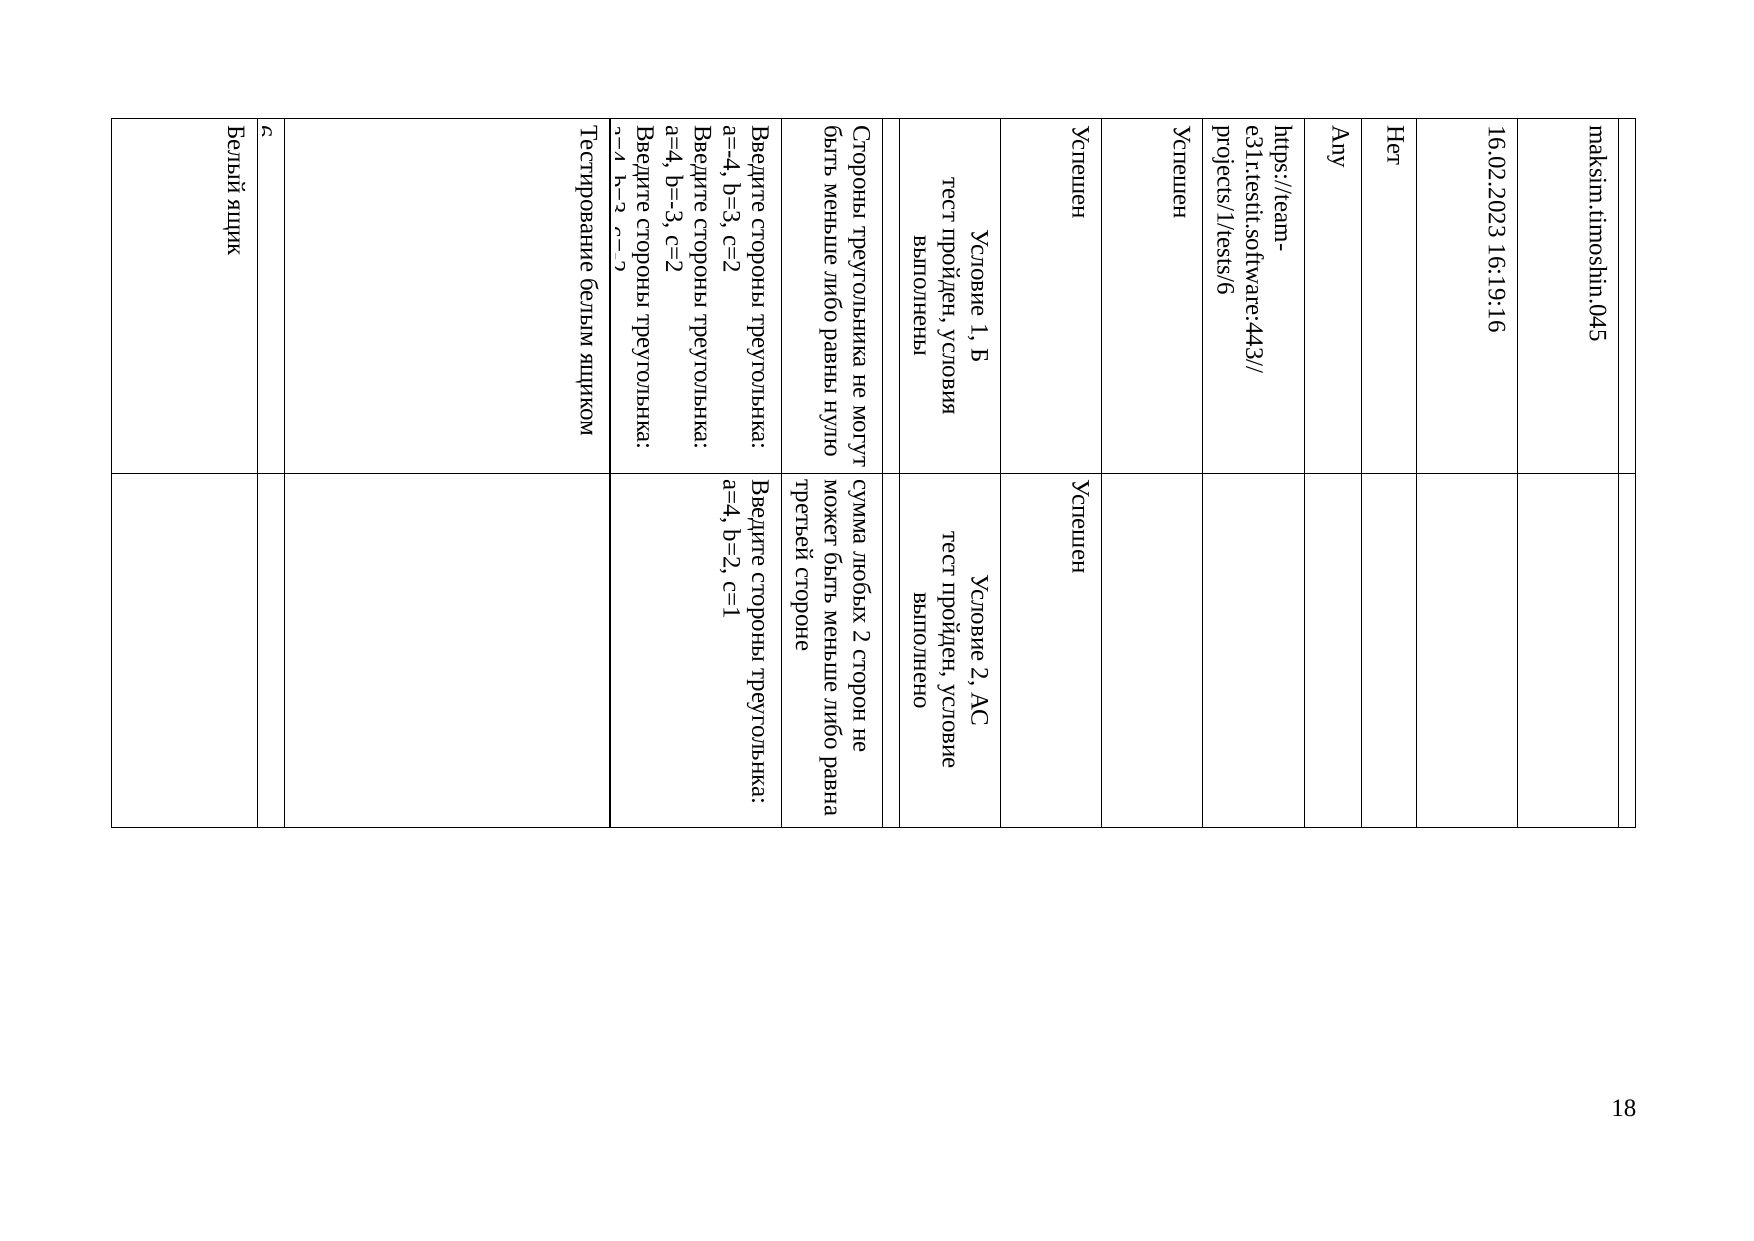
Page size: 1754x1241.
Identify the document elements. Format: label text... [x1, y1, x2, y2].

table_header [1619, 119, 1635, 472]
table_cell [1518, 474, 1618, 827]
table_header 6 [258, 119, 284, 472]
table_cell [285, 474, 609, 827]
table_header Введите стороны треугольнка: a=-4, b=3, c=2 Введите стороны треугольнка: a=4, b=-3, c=2 Введите стороны треугольнка: a=4, b=3, c=-2 Введите стороны треугольнка: a=-4, b=-3, c=-2 Введите стороны треугольнка: a=-0, b=1, c=1 Введите стороны треугольнка: a=1, b=0, c=1 Введите стороны треугольнка: a=1, b=1, c=0 Введите стороны треугольнка: a=0, b=0, c=0 [611, 119, 781, 472]
table_header Тестирование белым ящиком [285, 119, 609, 472]
table_cell [1619, 474, 1635, 827]
table_cell [1417, 474, 1517, 827]
table_cell [883, 474, 899, 827]
table_cell [112, 474, 257, 827]
table_header Успешен [1001, 119, 1101, 472]
table_header Условие 1, Б тест пройден, условия выполнены [900, 119, 1000, 472]
table_cell Успешен [1001, 474, 1101, 827]
table_cell Введите стороны треугольнка: a=4, b=2, c=1 [611, 474, 781, 827]
table_cell [1102, 474, 1202, 827]
table_header 16.02.2023 16:19:16 [1417, 119, 1517, 472]
table_header maksim.timoshin.045 [1518, 119, 1618, 472]
table_header Успешен [1102, 119, 1202, 472]
table_header https://team-e31r.testit.software:443//projects/1/tests/6 [1203, 119, 1304, 472]
table_cell [1362, 474, 1416, 827]
table_cell [1305, 474, 1361, 827]
table_header Нет [1362, 119, 1416, 472]
table_cell сумма любых 2 сторон не может быть меньше либо равна третьей стороне [782, 474, 882, 827]
table_cell Условие 2, АС тест пройден, условие выполнено [900, 474, 1000, 827]
table_cell [258, 474, 284, 827]
table_header Стороны треугольника не могут быть меньше либо равны нулю [782, 119, 882, 472]
table_header Белый ящик [112, 119, 257, 472]
table_header [883, 119, 899, 472]
table_cell [1203, 474, 1304, 827]
table_header Any [1305, 119, 1361, 472]
